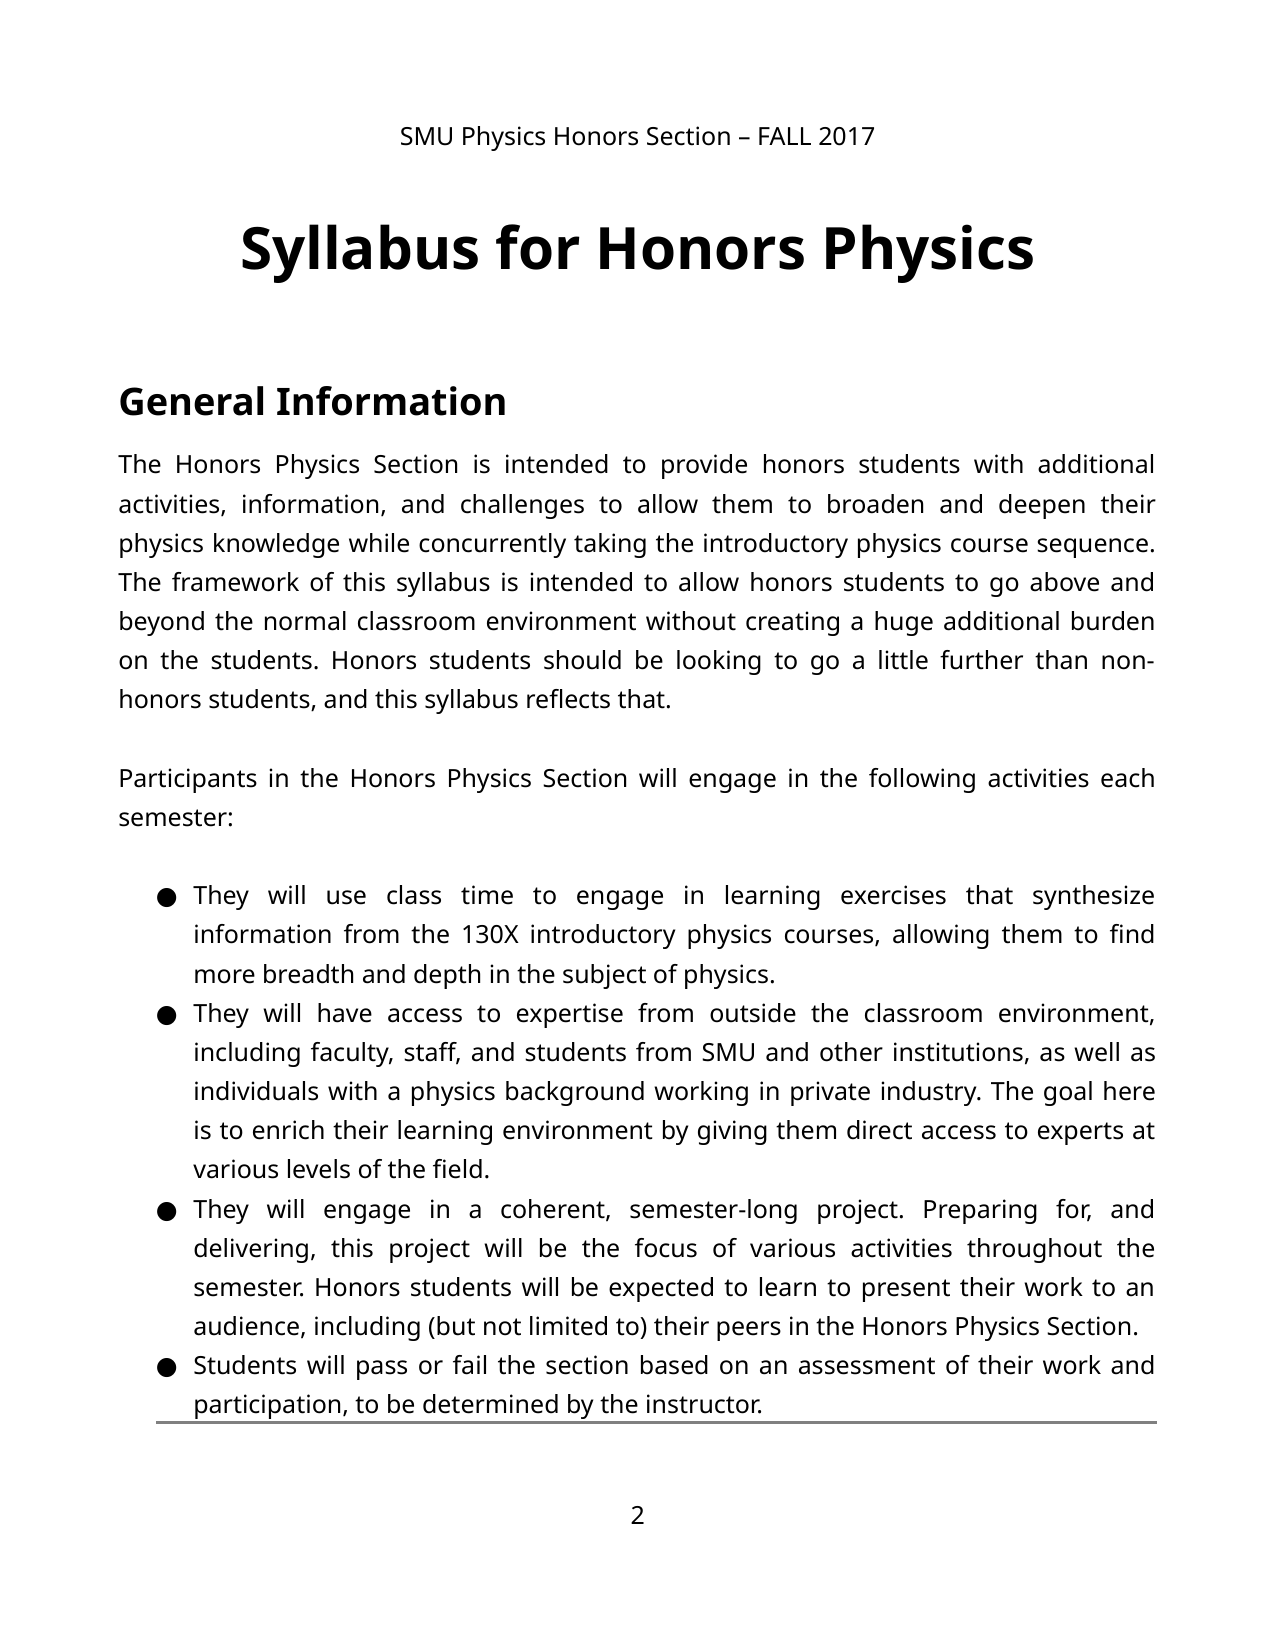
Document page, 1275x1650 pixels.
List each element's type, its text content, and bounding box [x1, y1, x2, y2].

text Participants in the Honors Physics Section will engage in the following activities each semester: [118, 760, 1157, 834]
list Students will pass or fail the section based on an assessment of their work and participation, to be determined by the instructor. [156, 1348, 1157, 1421]
title Syllabus for Honors Physics [118, 207, 1157, 287]
text The Honors Physics Section is intended to provide honors students with additional activities, information, and challenges to allow them to broaden and deepen their physics knowledge while concurrently taking the introductory physics course sequence. The framework of this syllabus is intended to allow honors students to go above and beyond the normal classroom environment without creating a huge additional burden on the students. Honors students should be looking to go a little further than non-honors students, and this syllabus reflects that. [118, 447, 1157, 716]
list They will engage in a coherent, semester-long project. Preparing for, and delivering, this project will be the focus of various activities throughout the semester. Honors students will be expected to learn to present their work to an audience, including (but not limited to) their peers in the Honors Physics Section. [156, 1191, 1157, 1343]
list They will use class time to engage in learning exercises that synthesize information from the 130X introductory physics courses, allowing them to find more breadth and depth in the subject of physics. [156, 878, 1157, 990]
subtitle General Information [118, 375, 1157, 427]
list They will have access to expertise from outside the classroom environment, including faculty, staff, and students from SMU and other institutions, as well as individuals with a physics background working in private industry. The goal here is to enrich their learning environment by giving them direct access to experts at various levels of the field. [156, 995, 1157, 1186]
